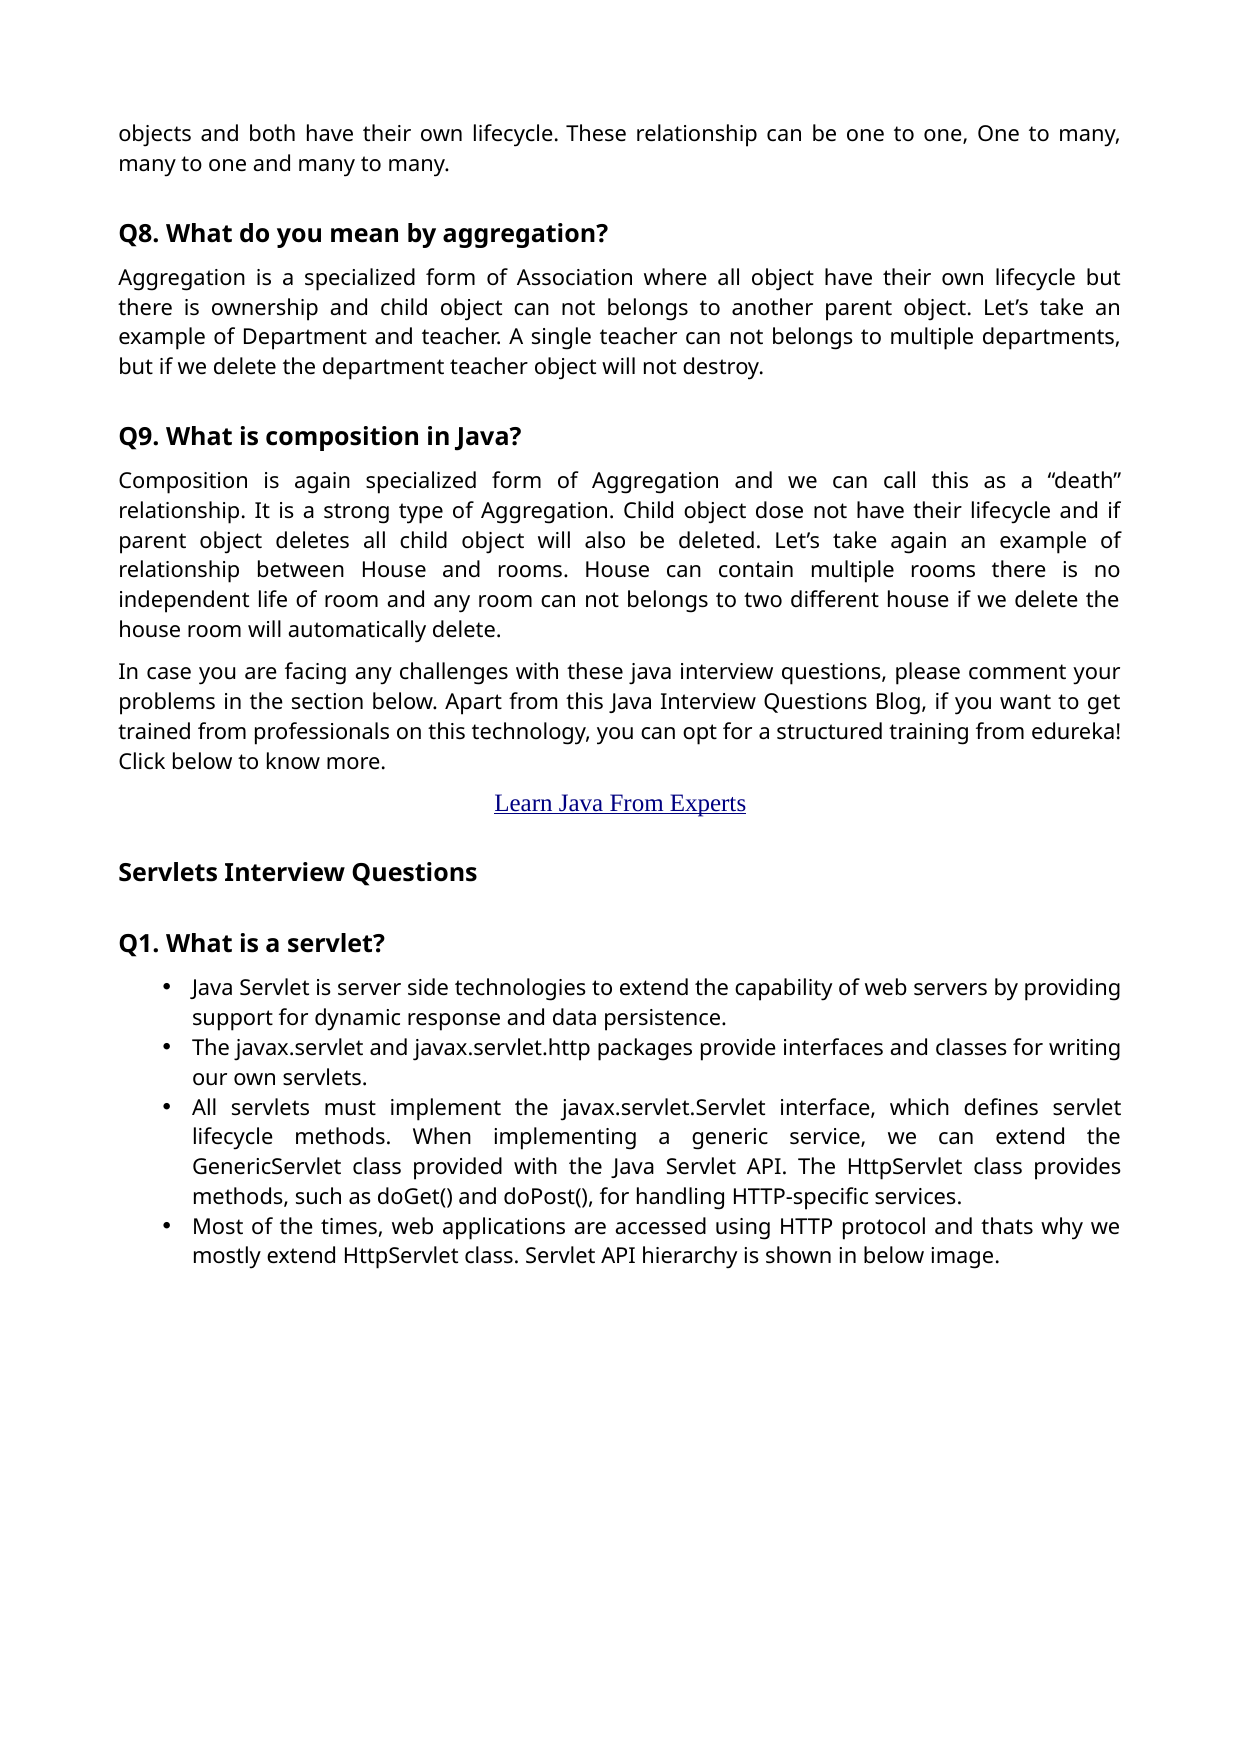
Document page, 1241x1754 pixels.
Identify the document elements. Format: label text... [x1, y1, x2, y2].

list All servlets must implement the javax.servlet.Servlet interface, which defines servlet lifecycle methods. When implementing a generic service, we can extend the GenericServlet class provided with the Java Servlet API. The HttpServlet class provides methods, such as doGet() and doPost(), for handling HTTP-specific services. [162, 1091, 1122, 1211]
text objects and both have their own lifecycle. These relationship can be one to one, One to many, many to one and many to many. [118, 118, 1122, 178]
text Composition is again specialized form of Aggregation and we can call this as a “death” relationship. It is a strong type of Aggregation. Child object dose not have their lifecycle and if parent object deletes all child object will also be deleted. Let’s take again an example of relationship between House and rooms. House can contain multiple rooms there is no independent life of room and any room can not belongs to two different house if we delete the house room will automatically delete. [118, 465, 1122, 644]
list Most of the times, web applications are accessed using HTTP protocol and thats why we mostly extend HttpServlet class. Servlet API hierarchy is shown in below image. [162, 1211, 1122, 1270]
text In case you are facing any challenges with these java interview questions, please comment your problems in the section below. Apart from this Java Interview Questions Blog, if you want to get trained from professionals on this technology, you can opt for a structured training from edureka! Click below to know more. [118, 656, 1122, 775]
subtitle Q8. What do you mean by aggregation? [118, 215, 1122, 249]
subtitle Q9. What is composition in Java? [118, 418, 1122, 452]
text Learn Java From Experts [118, 788, 1122, 817]
subtitle Servlets Interview Questions [118, 854, 1122, 888]
list The javax.servlet and javax.servlet.http packages provide interfaces and classes for writing our own servlets. [162, 1032, 1122, 1091]
text Aggregation is a specialized form of Association where all object have their own lifecycle but there is ownership and child object can not belongs to another parent object. Let’s take an example of Department and teacher. A single teacher can not belongs to multiple departments, but if we delete the department teacher object will not destroy. [118, 262, 1122, 381]
list Java Servlet is server side technologies to extend the capability of web servers by providing support for dynamic response and data persistence. [162, 972, 1122, 1032]
subtitle Q1. What is a servlet? [118, 926, 1122, 960]
